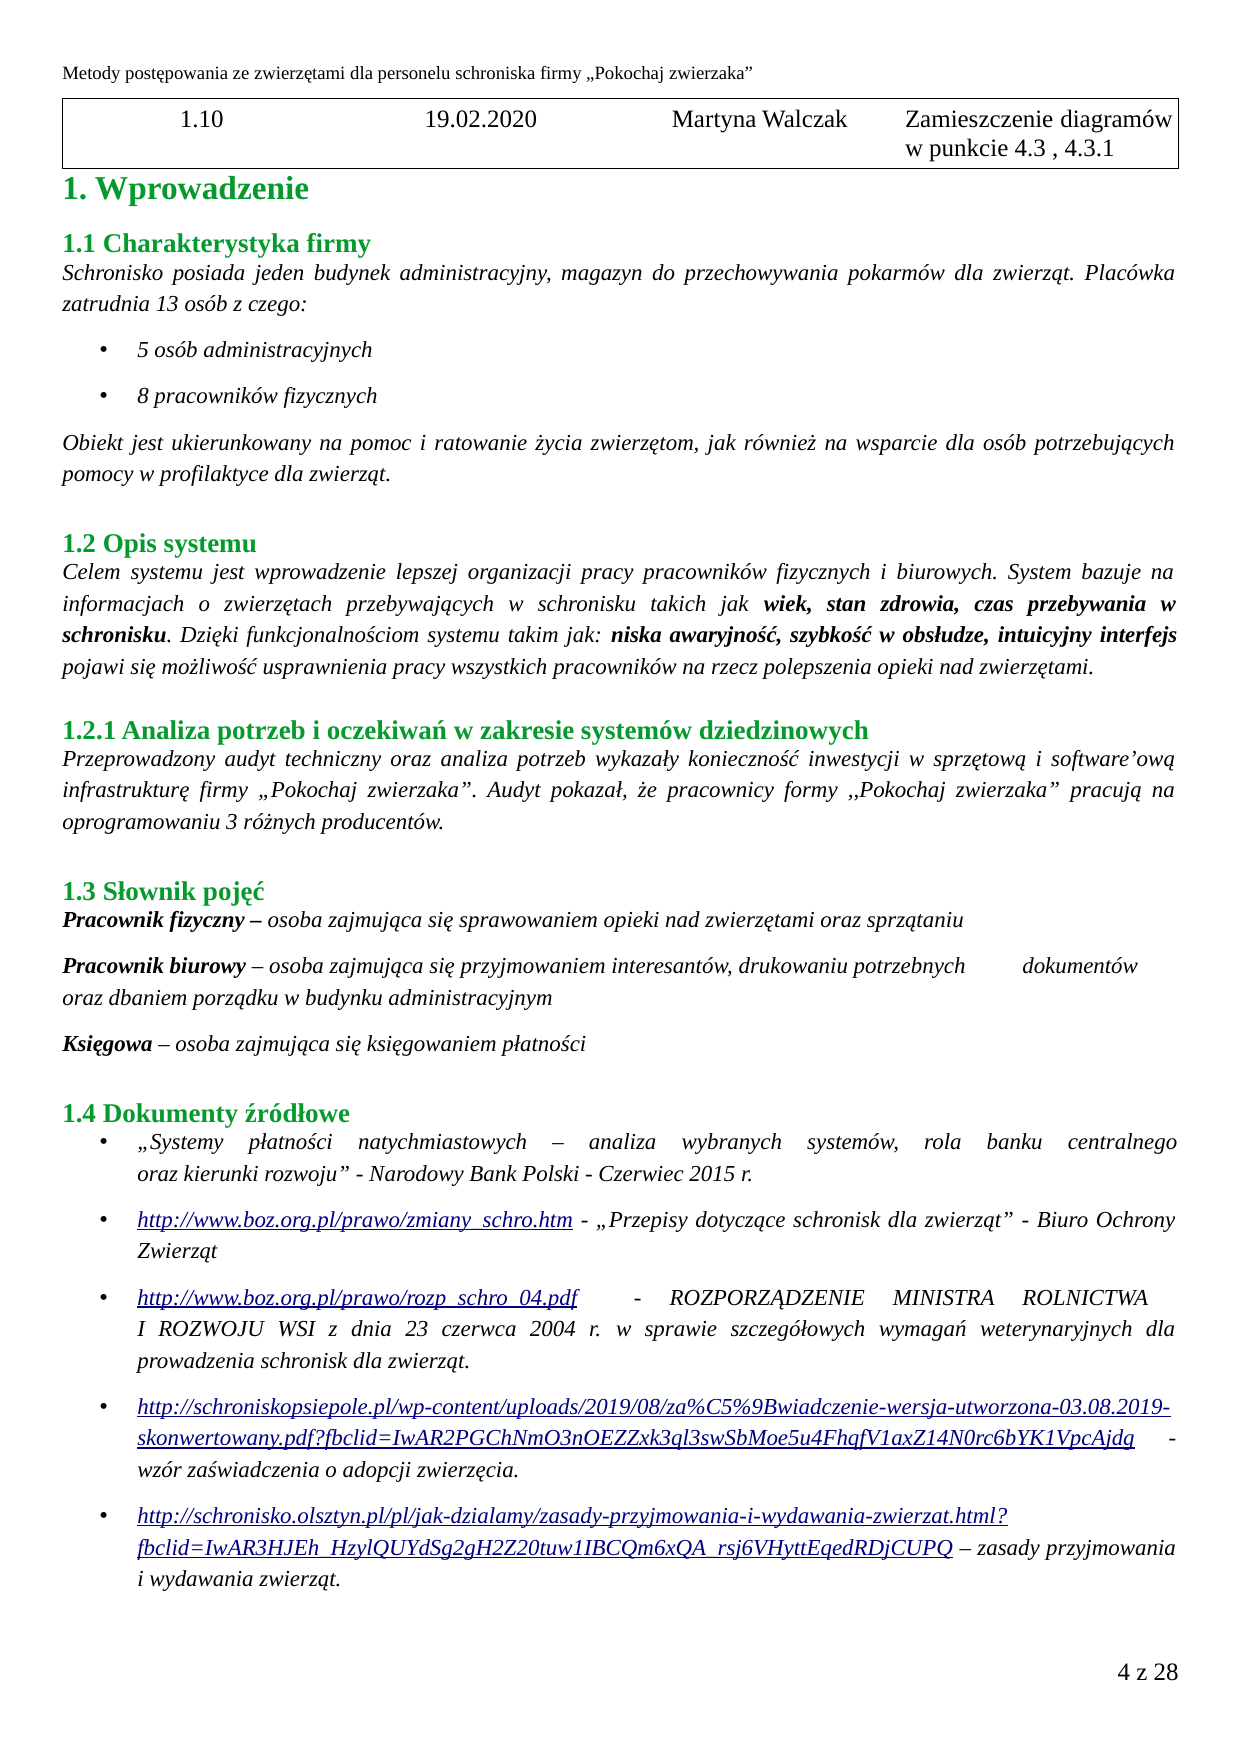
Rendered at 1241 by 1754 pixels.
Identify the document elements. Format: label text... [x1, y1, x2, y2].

list 5 osób administracyjnych [99, 336, 1178, 363]
text Księgowa – osoba zajmująca się księgowaniem płatności [62, 1030, 1178, 1056]
table_cell 19.02.2020 [341, 99, 620, 167]
subtitle 1.3 Słownik pojęć [62, 875, 1178, 906]
subtitle 1.4 Dokumenty źródłowe [62, 1097, 1178, 1128]
text Pracownik fizyczny – osoba zajmująca się sprawowaniem opieki nad zwierzętami oraz sprzątaniu [62, 906, 1178, 933]
table_cell Martyna Walczak [620, 99, 899, 167]
list http://schroniskopsiepole.pl/wp-content/uploads/2019/08/za%C5%9Bwiadczenie-wersja-utworzona-03.08.2019-skonwertowany.pdf?fbclid=IwAR2PGChNmO3nOEZZxk3ql3swSbMoe5u4FhqfV1axZ14N0rc6bYK1VpcAjdg - wzór zaświadczenia o adopcji zwierzęcia. [99, 1393, 1178, 1482]
text Schronisko posiada jeden budynek administracyjny, magazyn do przechowywania pokarmów dla zwierząt. Placówka zatrudnia 13 osób z czego: [62, 259, 1178, 317]
subtitle 1. Wprowadzenie [62, 169, 1178, 207]
list „Systemy płatności natychmiastowych – analiza wybranych systemów, rola banku centralnego oraz kierunki rozwoju” - Narodowy Bank Polski - Czerwiec 2015 r. [99, 1128, 1178, 1186]
list http://www.boz.org.pl/prawo/rozp_schro_04.pdf - ROZPORZĄDZENIE MINISTRA ROLNICTWA I ROZWOJU WSI z dnia 23 czerwca 2004 r. w sprawie szczegółowych wymagań weterynaryjnych dla prowadzenia schronisk dla zwierząt. [99, 1284, 1178, 1373]
text Pracownik biurowy – osoba zajmująca się przyjmowaniem interesantów, drukowaniu potrzebnych dokumentów oraz dbaniem porządku w budynku administracyjnym [62, 952, 1178, 1010]
table_cell 1.10 [63, 99, 341, 167]
table_cell Zamieszczenie diagramów w punkcie 4.3 , 4.3.1 [899, 99, 1178, 167]
subtitle 1.2 Opis systemu [62, 527, 1178, 558]
text Celem systemu jest wprowadzenie lepszej organizacji pracy pracowników fizycznych i biurowych. System bazuje na informacjach o zwierzętach przebywających w schronisku takich jak wiek, stan zdrowia, czas przebywania w schronisku. Dzięki funkcjonalnościom systemu takim jak: niska awaryjność, szybkość w obsłudze, intuicyjny interfejs pojawi się możliwość usprawnienia pracy wszystkich pracowników na rzecz polepszenia opieki nad zwierzętami. [62, 558, 1178, 679]
list http://www.boz.org.pl/prawo/zmiany_schro.htm - „Przepisy dotyczące schronisk dla zwierząt” - Biuro Ochrony Zwierząt [99, 1206, 1178, 1264]
subtitle 1.2.1 Analiza potrzeb i oczekiwań w zakresie systemów dziedzinowych [62, 714, 1178, 745]
text Obiekt jest ukierunkowany na pomoc i ratowanie życia zwierzętom, jak również na wsparcie dla osób potrzebujących pomocy w profilaktyce dla zwierząt. [62, 429, 1178, 487]
list 8 pracowników fizycznych [99, 383, 1178, 409]
text Przeprowadzony audyt techniczny oraz analiza potrzeb wykazały konieczność inwestycji w sprzętową i software’ową infrastrukturę firmy „Pokochaj zwierzaka”. Audyt pokazał, że pracownicy formy ,,Pokochaj zwierzaka” pracują na oprogramowaniu 3 różnych producentów. [62, 745, 1178, 834]
list http://schronisko.olsztyn.pl/pl/jak-dzialamy/zasady-przyjmowania-i-wydawania-zwierzat.html?fbclid=IwAR3HJEh_HzylQUYdSg2gH2Z20tuw1IBCQm6xQA_rsj6VHyttEqedRDjCUPQ – zasady przyjmowania i wydawania zwierząt. [99, 1502, 1178, 1592]
subtitle 1.1 Charakterystyka firmy [62, 228, 1178, 259]
